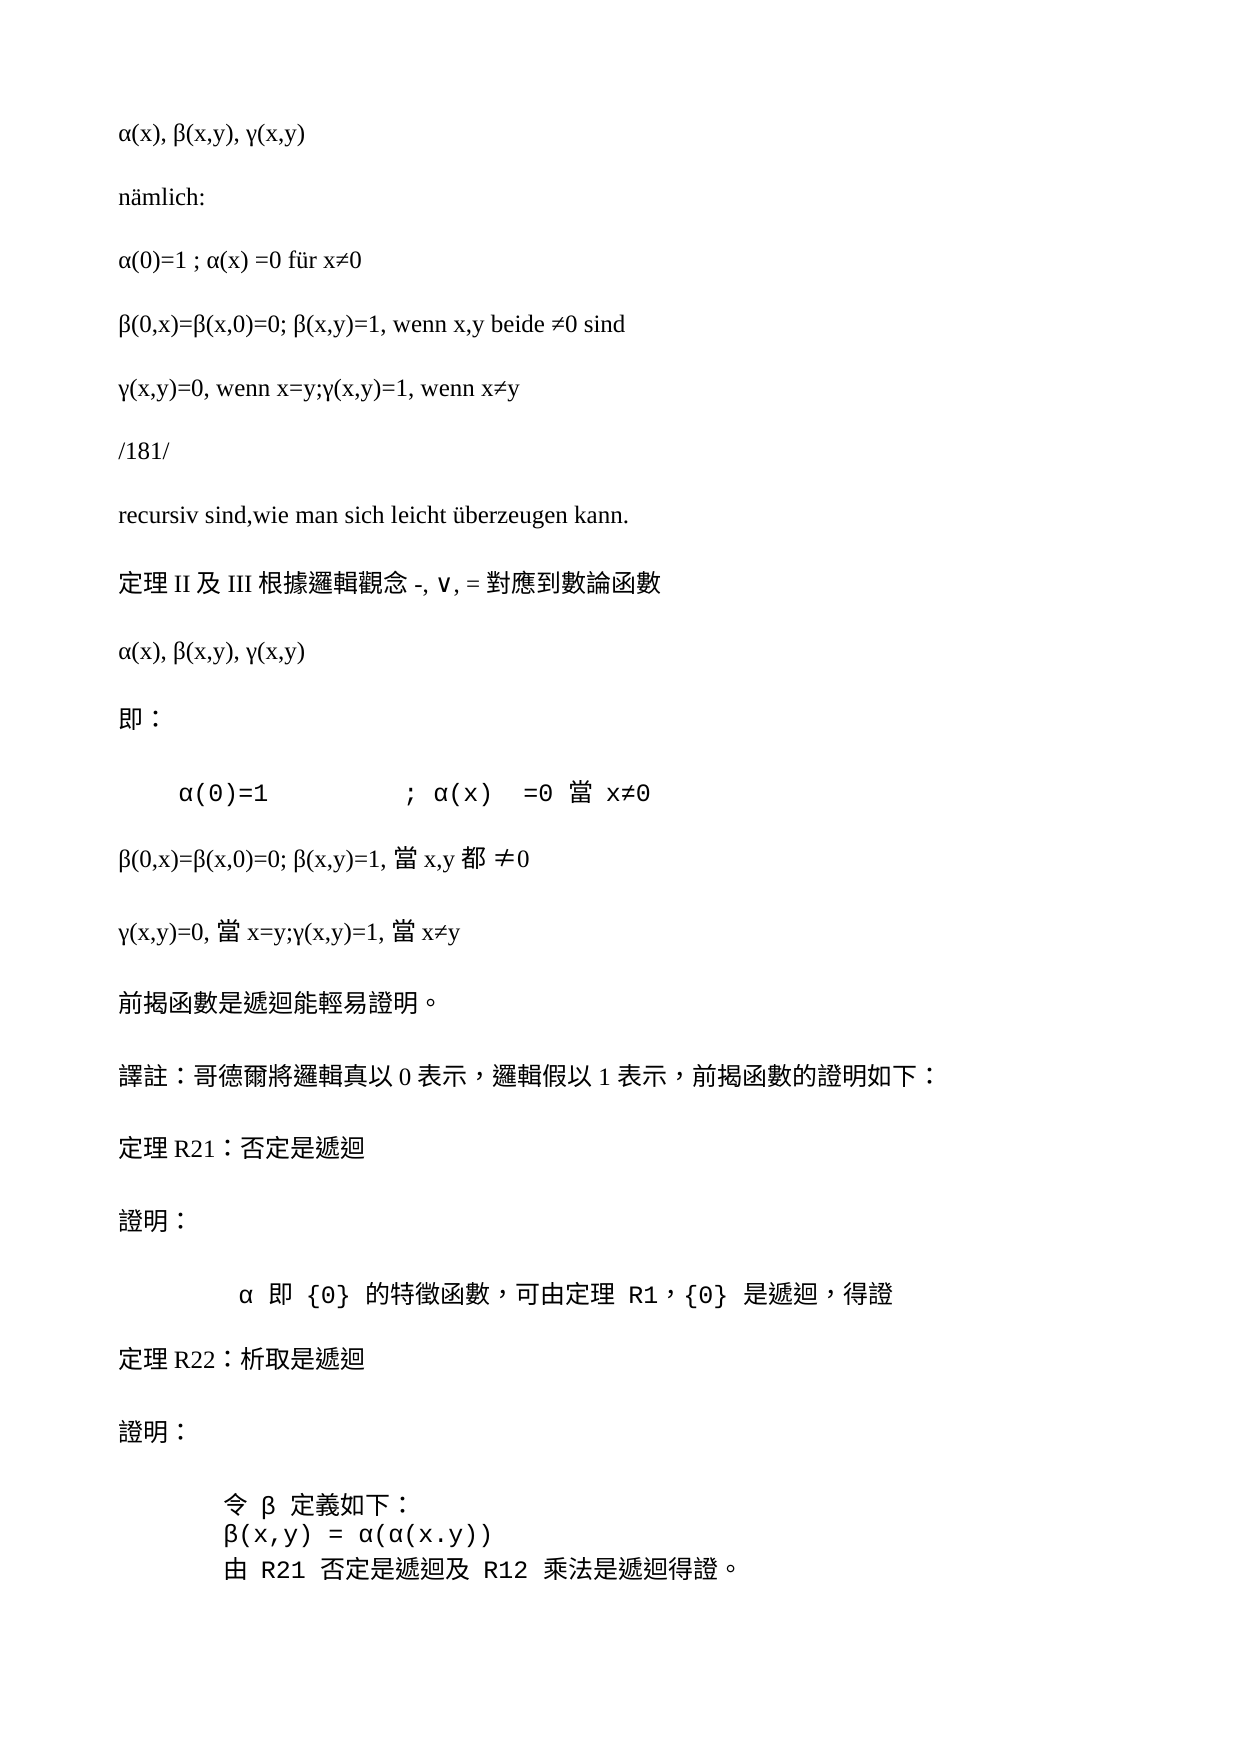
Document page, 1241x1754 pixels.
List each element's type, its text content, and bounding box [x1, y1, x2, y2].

text β(x,y) = α(α(x.y)) [118, 1522, 1122, 1550]
text 證明： [118, 1413, 1122, 1449]
text α(x), β(x,y), γ(x,y) [118, 118, 1122, 147]
text 定理 II 及 III 根據邏輯觀念 -, ∨, = 對應到數論函數 [118, 564, 1122, 600]
text /181/ [118, 436, 1122, 465]
text 證明： [118, 1201, 1122, 1238]
text 定理 R21：否定是遞迴 [118, 1129, 1122, 1165]
text 即： [118, 700, 1122, 736]
text α 即 {0} 的特徵函數，可由定理 R1，{0} 是遞迴，得證 [118, 1274, 1122, 1311]
text α(0)=1 ; α(x) =0 當 x≠0 [118, 772, 1122, 809]
text α(x), β(x,y), γ(x,y) [118, 636, 1122, 665]
text β(0,x)=β(x,0)=0; β(x,y)=1, wenn x,y beide ≠0 sind [118, 309, 1122, 338]
text 譯註：哥德爾將邏輯真以 0 表示，邏輯假以 1 表示，前揭函數的證明如下： [118, 1056, 1122, 1092]
text 前揭函數是遞迴能輕易證明。 [118, 984, 1122, 1020]
text 令 β 定義如下： [118, 1485, 1122, 1522]
text 由 R21 否定是遞迴及 R12 乘法是遞迴得證。 [118, 1550, 1122, 1586]
text 定理 R22：析取是遞迴 [118, 1340, 1122, 1376]
text γ(x,y)=0, wenn x=y;γ(x,y)=1, wenn x≠y [118, 373, 1122, 401]
text γ(x,y)=0, 當 x=y;γ(x,y)=1, 當 x≠y [118, 911, 1122, 947]
text α(0)=1 ; α(x) =0 für x≠0 [118, 245, 1122, 274]
text nämlich: [118, 182, 1122, 211]
text recursiv sind,wie man sich leicht überzeugen kann. [118, 500, 1122, 529]
text β(0,x)=β(x,0)=0; β(x,y)=1, 當 x,y 都 ≠0 [118, 838, 1122, 875]
